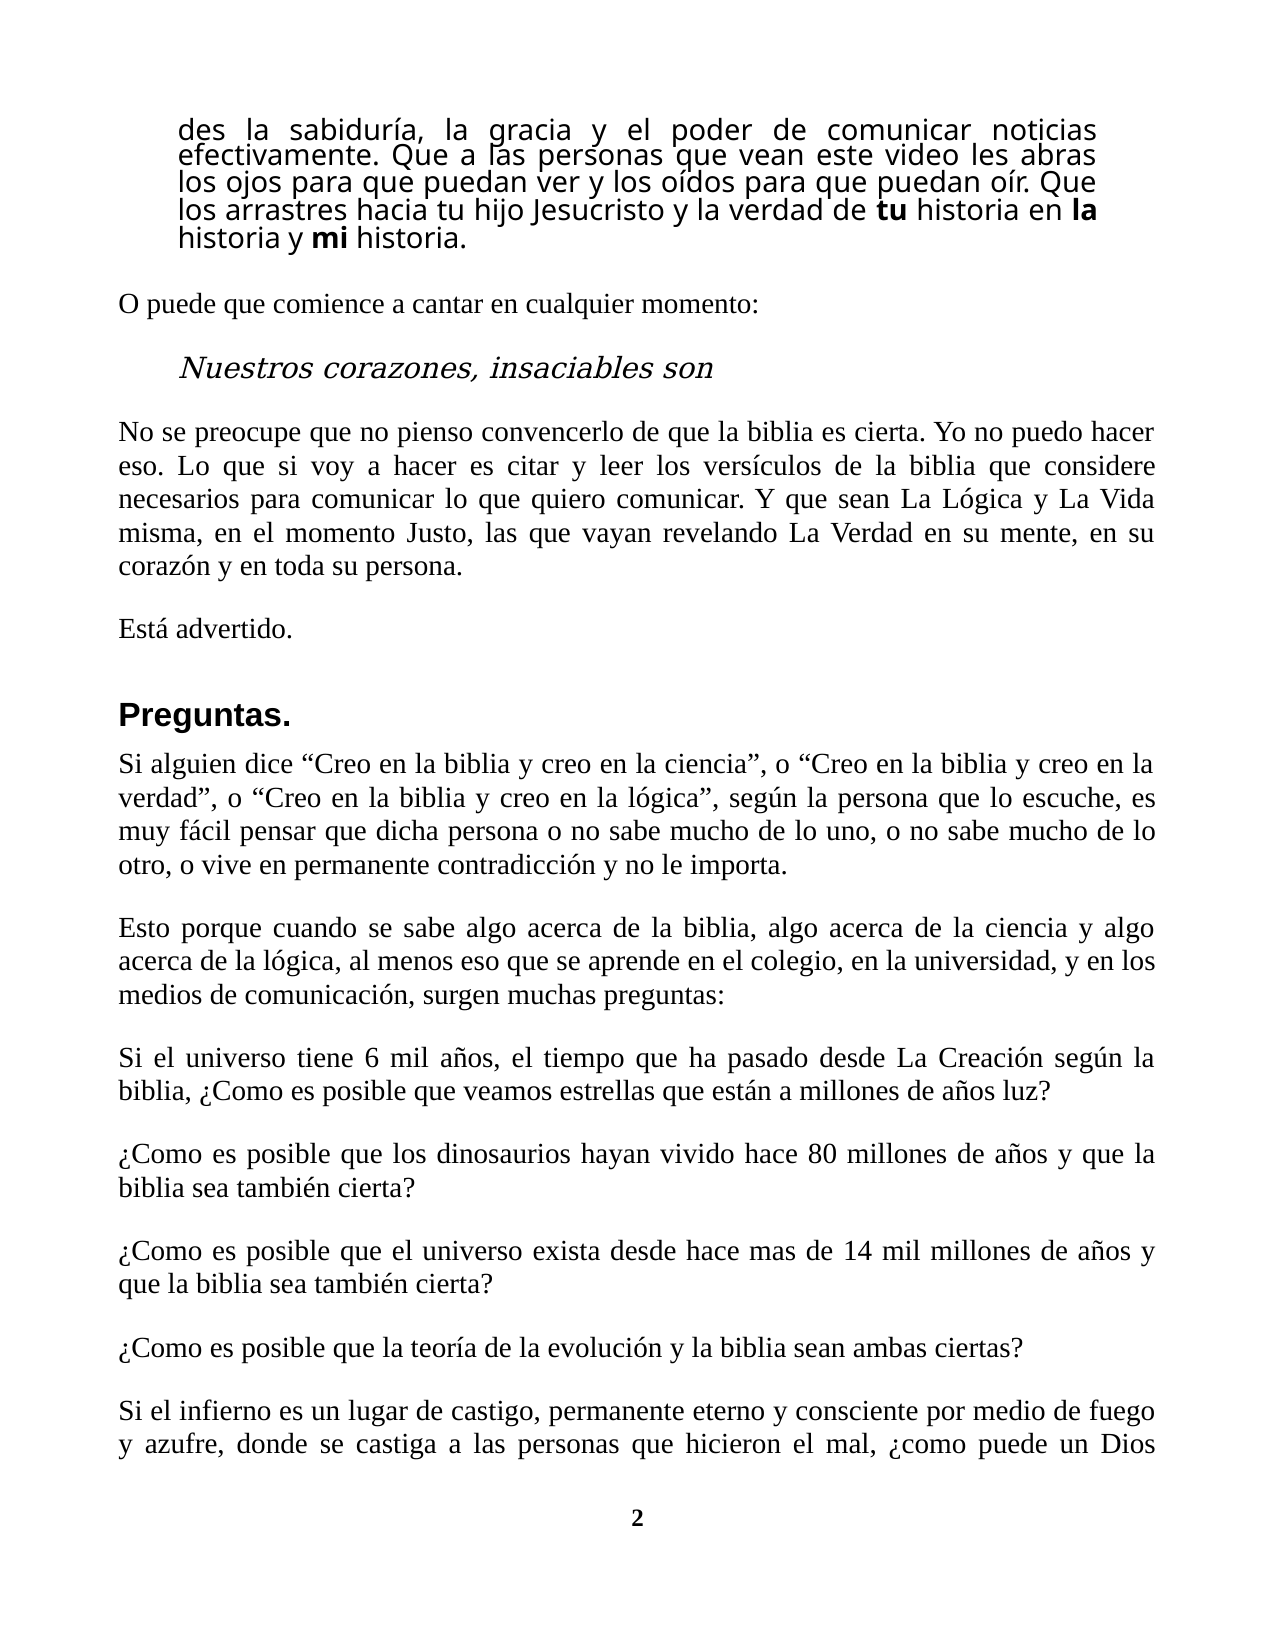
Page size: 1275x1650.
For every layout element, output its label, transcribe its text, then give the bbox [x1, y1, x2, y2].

text O puede que comience a cantar en cualquier momento: [118, 287, 1157, 320]
text No se preocupe que no pienso convencerlo de que la biblia es cierta. Yo no puedo hacer eso. Lo que si voy a hacer es citar y leer los versículos de la biblia que considere necesarios para comunicar lo que quiero comunicar. Y que sean La Lógica y La Vida misma, en el momento Justo, las que vayan revelando La Verdad en su mente, en su corazón y en toda su persona. [118, 414, 1157, 582]
text Si alguien dice “Creo en la biblia y creo en la ciencia”, o “Creo en la biblia y creo en la verdad”, o “Creo en la biblia y creo en la lógica”, según la persona que lo escuche, es muy fácil pensar que dicha persona o no sabe mucho de lo uno, o no sabe mucho de lo otro, o vive en permanente contradicción y no le importa. [118, 746, 1157, 880]
text Si el universo tiene 6 mil años, el tiempo que ha pasado desde La Creación según la biblia, ¿Como es posible que veamos estrellas que están a millones de años luz? [118, 1040, 1157, 1107]
text ¿Como es posible que los dinosaurios hayan vivido hace 80 millones de años y que la biblia sea también cierta? [118, 1137, 1157, 1204]
text ¿Como es posible que el universo exista desde hace mas de 14 mil millones de años y que la biblia sea también cierta? [118, 1233, 1157, 1300]
text Está advertido. [118, 611, 1157, 645]
text des la sabiduría, la gracia y el poder de comunicar noticias efectivamente. Que a las personas que vean este video les abras los ojos para que puedan ver y los oídos para que puedan oír. Que los arrastres hacia tu hijo Jesucristo y la verdad de tu historia en la historia y mi historia. [177, 118, 1098, 257]
text Si el infierno es un lugar de castigo, permanente eterno y consciente por medio de fuego y azufre, donde se castiga a las personas que hicieron el mal, ¿como puede un Dios [118, 1393, 1157, 1460]
text Nuestros corazones, insaciables son [177, 349, 1098, 384]
text ¿Como es posible que la teoría de la evolución y la biblia sean ambas ciertas? [118, 1330, 1157, 1363]
subtitle Preguntas. [118, 695, 1157, 734]
text Esto porque cuando se sabe algo acerca de la biblia, algo acerca de la ciencia y algo acerca de la lógica, al menos eso que se aprende en el colegio, en la universidad, y en los medios de comunicación, surgen muchas preguntas: [118, 910, 1157, 1011]
